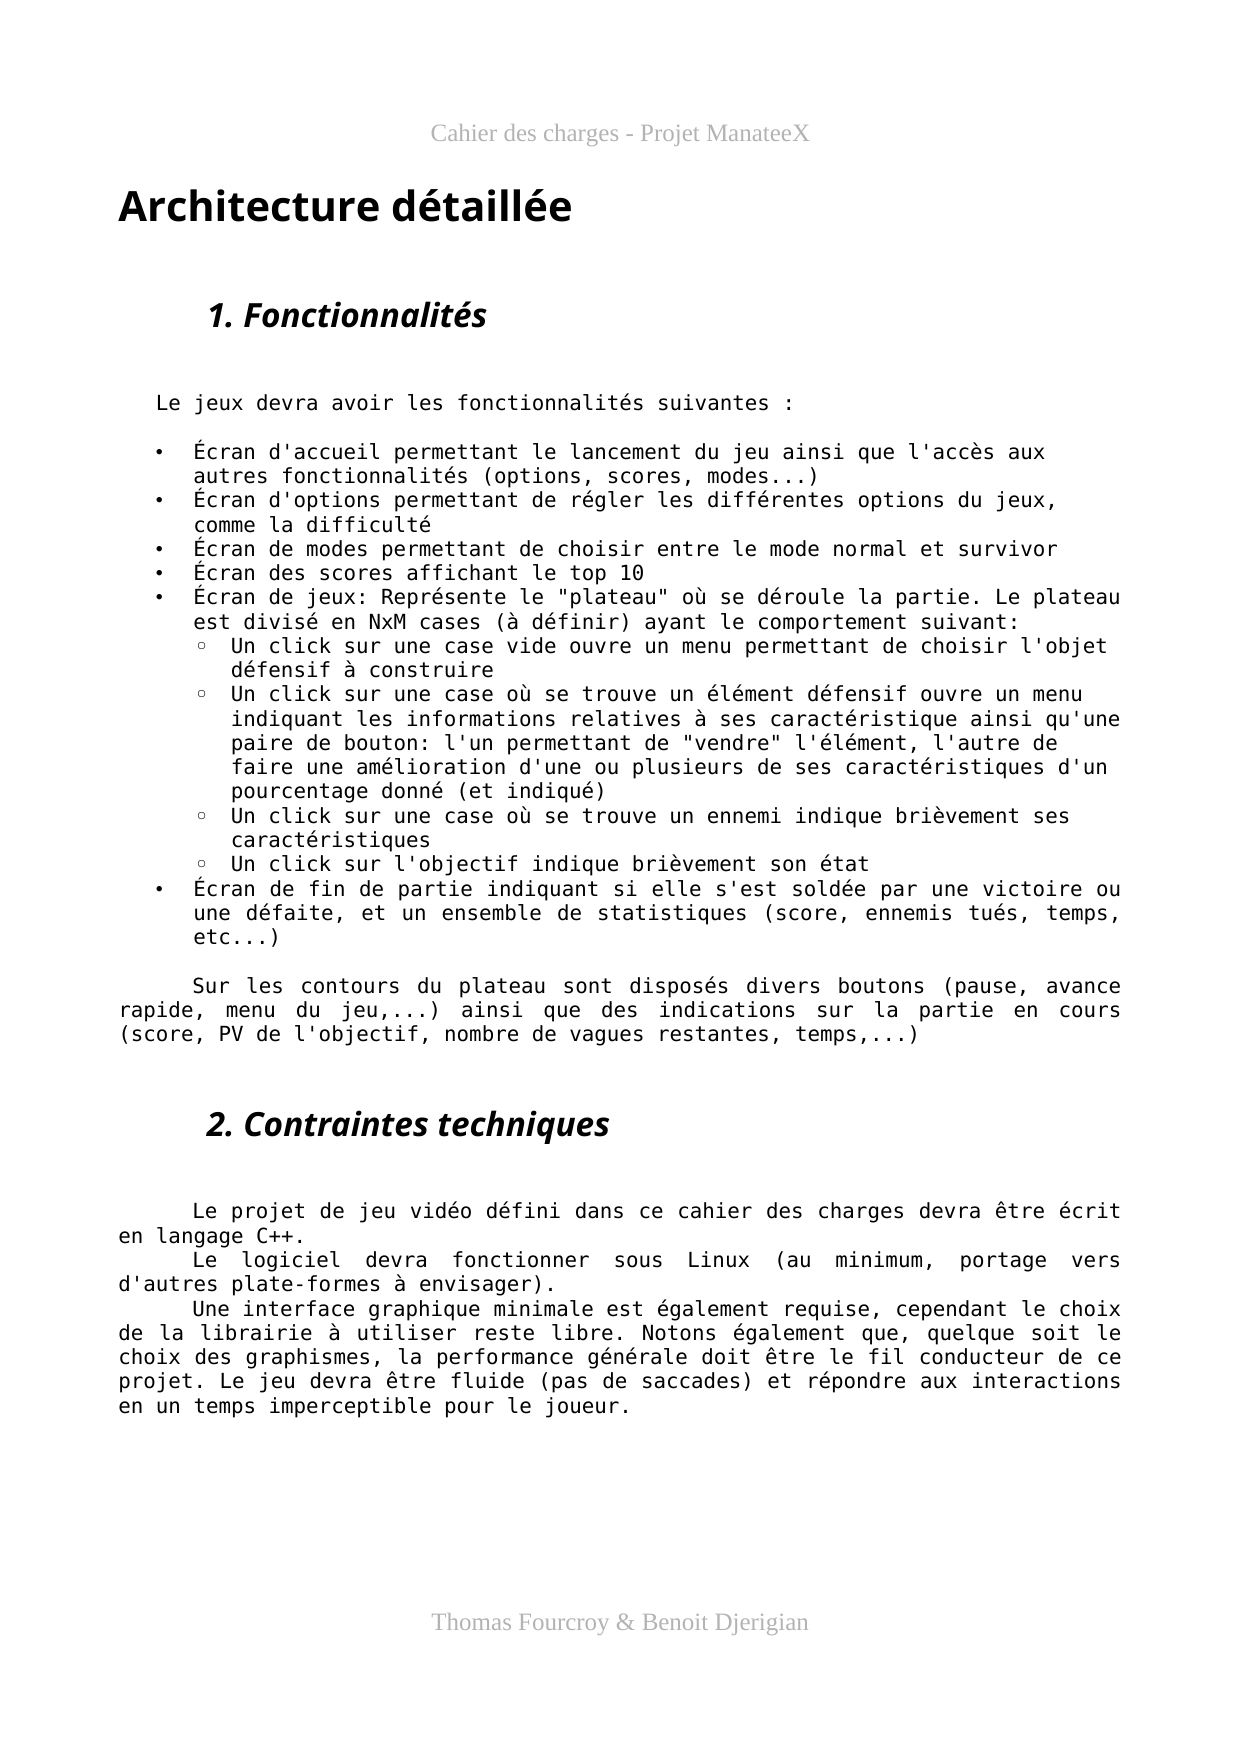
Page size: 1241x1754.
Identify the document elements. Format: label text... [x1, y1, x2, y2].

subtitle Architecture détaillée [118, 176, 1122, 233]
text Le projet de jeu vidéo défini dans ce cahier des charges devra être écrit en langage C++. [118, 1199, 1122, 1248]
list Écran de modes permettant de choisir entre le mode normal et survivor [156, 537, 1122, 561]
text Sur les contours du plateau sont disposés divers boutons (pause, avance rapide, menu du jeu,...) ainsi que des indications sur la partie en cours (score, PV de l'objectif, nombre de vagues restantes, temps,...) [118, 974, 1122, 1047]
list Écran de jeux: Représente le "plateau" où se déroule la partie. Le plateau est divisé en NxM cases (à définir) ayant le comportement suivant: [156, 585, 1122, 634]
list Écran d'options permettant de régler les différentes options du jeux, comme la difficulté [156, 488, 1122, 537]
list Écran d'accueil permettant le lancement du jeu ainsi que l'accès aux autres fonctionnalités (options, scores, modes...) [156, 440, 1122, 488]
list Un click sur une case vide ouvre un menu permettant de choisir l'objet défensif à construire [193, 634, 1122, 682]
text Le jeux devra avoir les fonctionnalités suivantes : [118, 391, 1122, 416]
list Écran de fin de partie indiquant si elle s'est soldée par une victoire ou une défaite, et un ensemble de statistiques (score, ennemis tués, temps, etc...) [156, 877, 1122, 949]
list Écran des scores affichant le top 10 [156, 561, 1122, 585]
text Le logiciel devra fonctionner sous Linux (au minimum, portage vers d'autres plate-formes à envisager). [118, 1248, 1122, 1297]
subtitle 2. Contraintes techniques [177, 1100, 1122, 1146]
list Un click sur une case où se trouve un élément défensif ouvre un menu indiquant les informations relatives à ses caractéristique ainsi qu'une paire de bouton: l'un permettant de "vendre" l'élément, l'autre de faire une amélioration d'une ou plusieurs de ses caractéristiques d'un pourcentage donné (et indiqué) [193, 682, 1122, 804]
list Un click sur une case où se trouve un ennemi indique brièvement ses caractéristiques [193, 804, 1122, 852]
subtitle 1. Fonctionnalités [177, 292, 1122, 337]
list Un click sur l'objectif indique brièvement son état [193, 852, 1122, 877]
text Une interface graphique minimale est également requise, cependant le choix de la librairie à utiliser reste libre. Notons également que, quelque soit le choix des graphismes, la performance générale doit être le fil conducteur de ce projet. Le jeu devra être fluide (pas de saccades) et répondre aux interactions en un temps imperceptible pour le joueur. [118, 1297, 1122, 1418]
